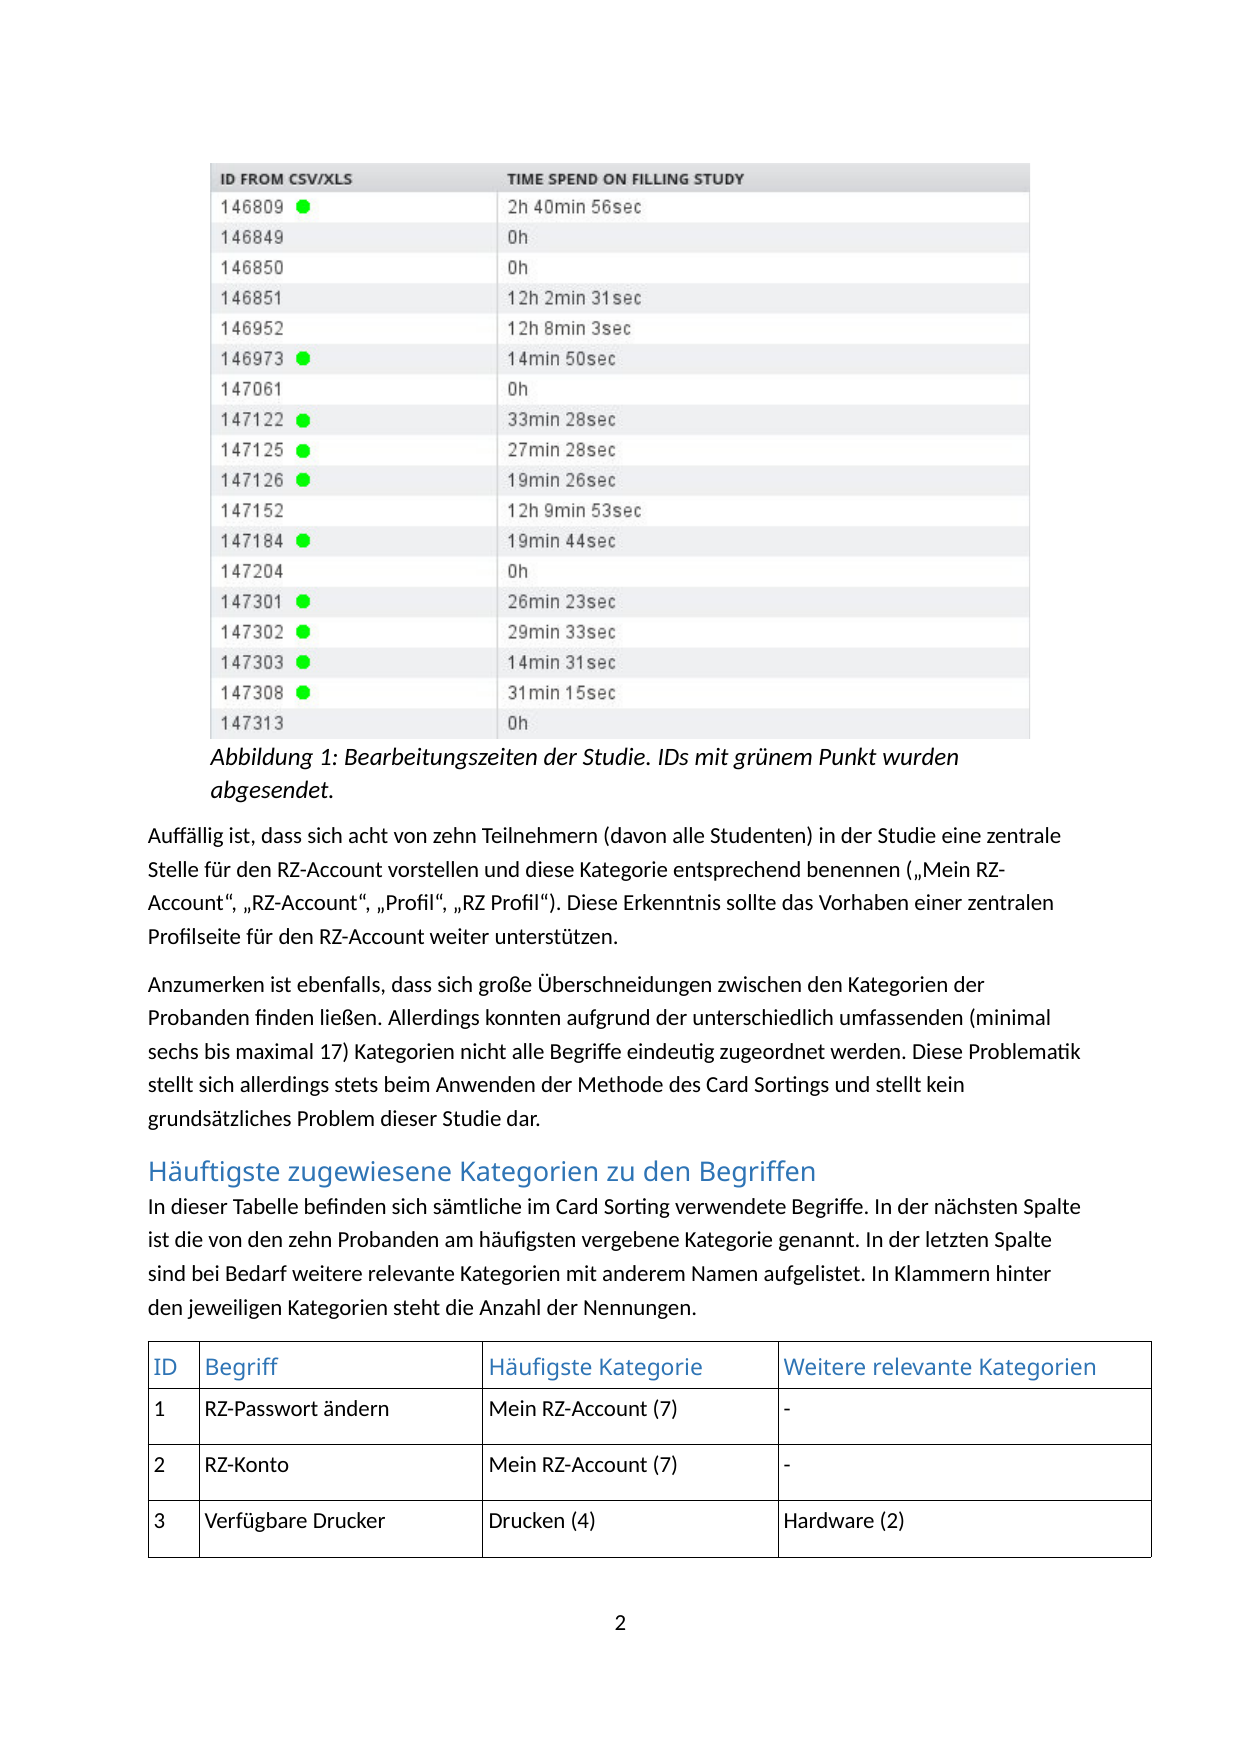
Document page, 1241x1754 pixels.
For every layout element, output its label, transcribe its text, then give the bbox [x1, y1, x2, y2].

table_cell Hardware (2) [779, 1501, 1151, 1557]
text In dieser Tabelle befinden sich sämtliche im Card Sorting verwendete Begriffe. In der nächsten Spalte ist die von den zehn Probanden am häufigsten vergebene Kategorie genannt. In der letzten Spalte sind bei Bedarf weitere relevante Kategorien mit anderem Namen aufgelistet. In Klammern hinter den jeweiligen Kategorien steht die Anzahl der Nennungen. [148, 1192, 1093, 1321]
table_cell RZ-Passwort ändern [200, 1389, 482, 1444]
text Auffällig ist, dass sich acht von zehn Teilnehmern (davon alle Studenten) in der Studie eine zentrale Stelle für den RZ-Account vorstellen und diese Kategorie entsprechend benennen („Mein RZ-Account“, „RZ-Account“, „Profil“, „RZ Profil“). Diese Erkenntnis sollte das Vorhaben einer zentralen Profilseite für den RZ-Account weiter unterstützen. [148, 148, 1093, 950]
table_header Weitere relevante Kategorien [779, 1342, 1151, 1388]
picture [210, 163, 1030, 739]
text Anzumerken ist ebenfalls, dass sich große Überschneidungen zwischen den Kategorien der Probanden finden ließen. Allerdings konnten aufgrund der unterschiedlich umfassenden (minimal sechs bis maximal 17) Kategorien nicht alle Begriffe eindeutig zugeordnet werden. Diese Problematik stellt sich allerdings stets beim Anwenden der Methode des Card Sortings und stellt kein grundsätzliches Problem dieser Studie dar. [148, 970, 1093, 1132]
table_cell Drucken (4) [483, 1501, 778, 1557]
table_cell - [779, 1389, 1151, 1444]
table_cell RZ-Konto [200, 1445, 482, 1500]
table_header ID [149, 1342, 199, 1388]
table_header Begriff [200, 1342, 482, 1388]
table_cell 2 [149, 1445, 199, 1500]
table_cell 1 [149, 1389, 199, 1444]
table_cell Mein RZ-Account (7) [483, 1389, 778, 1444]
text Abbildung 1: Bearbeitungszeiten der Studie. IDs mit grünem Punkt wurden abgesendet. [210, 739, 1030, 804]
table_header Häufigste Kategorie [483, 1342, 778, 1388]
table_cell Mein RZ-Account (7) [483, 1445, 778, 1500]
subtitle Häuftigste zugewiesene Kategorien zu den Begriffen [148, 1152, 1093, 1189]
table_cell 3 [149, 1501, 199, 1557]
table_cell - [779, 1445, 1151, 1500]
table_cell Verfügbare Drucker [200, 1501, 482, 1557]
